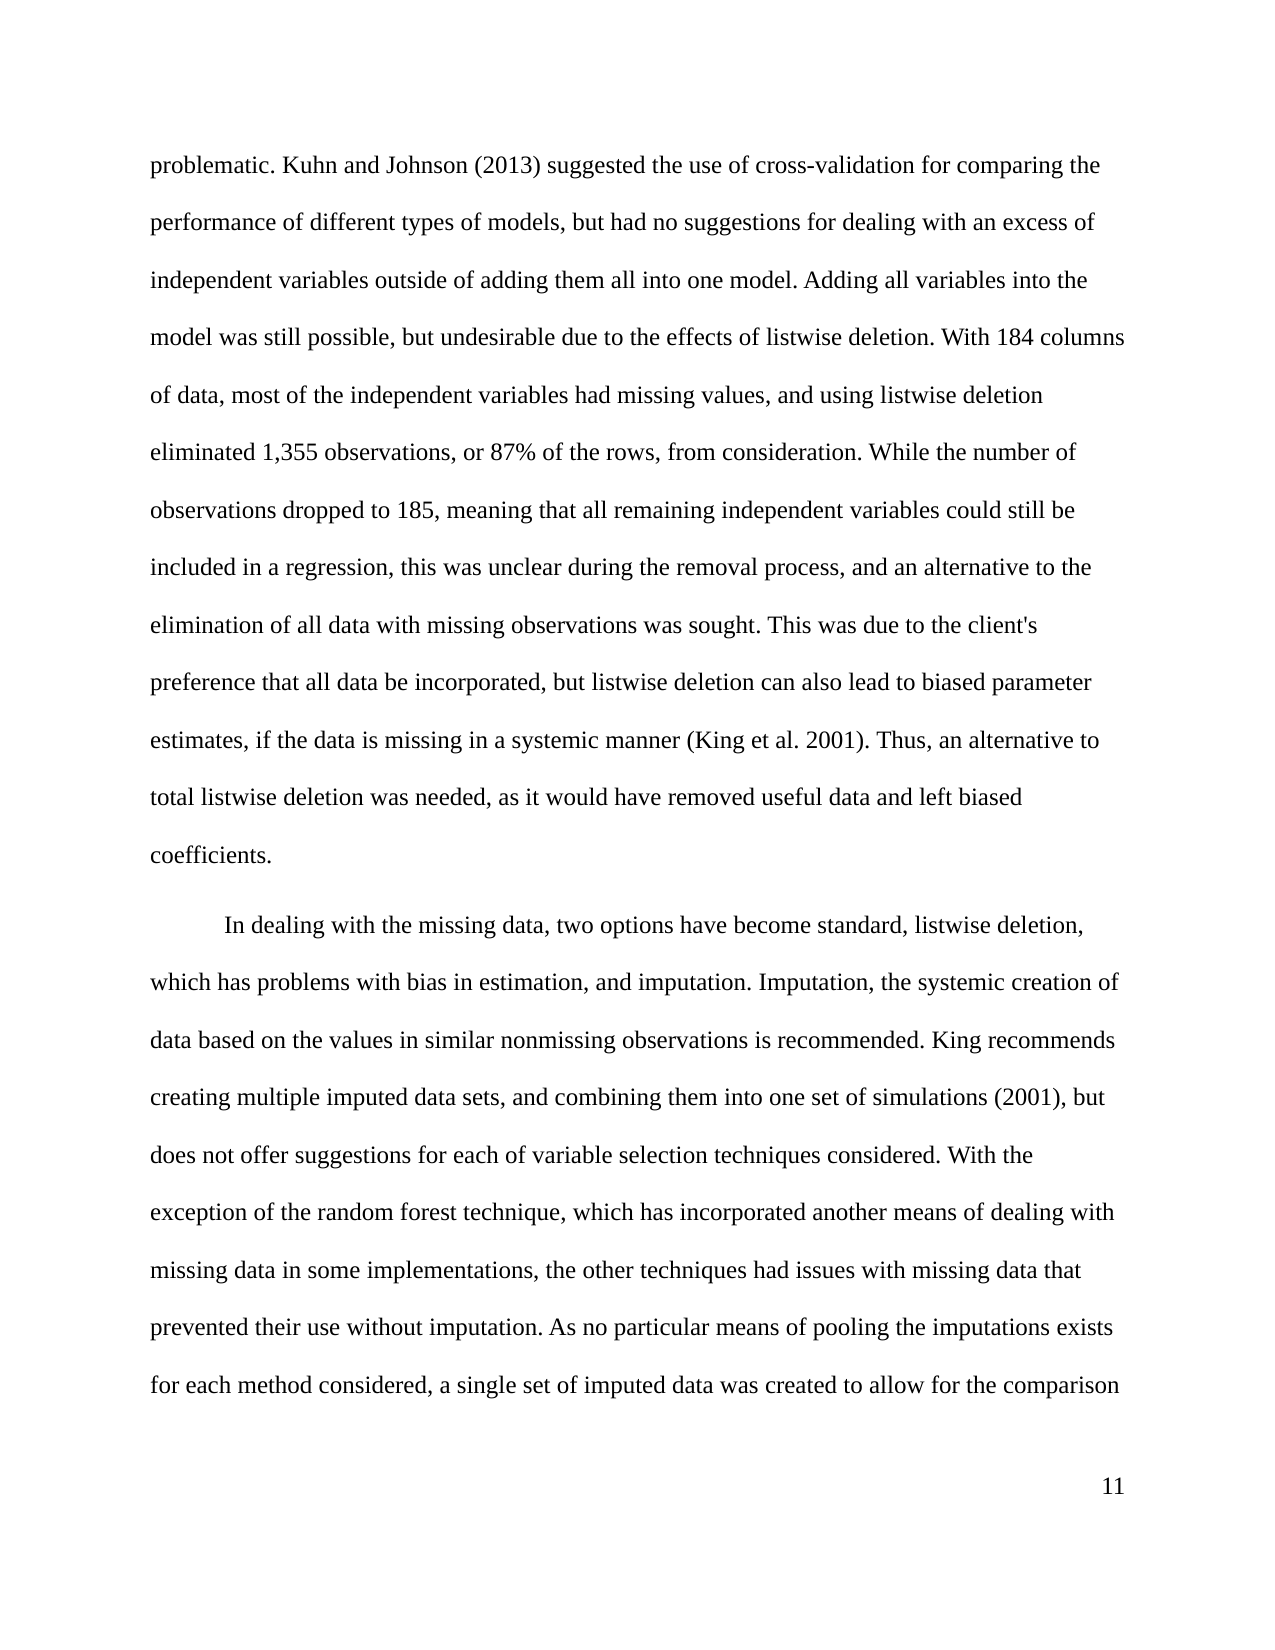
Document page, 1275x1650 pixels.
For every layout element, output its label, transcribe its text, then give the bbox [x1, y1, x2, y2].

text In dealing with the missing data, two options have become standard, listwise deletion, which has problems with bias in estimation, and imputation. Imputation, the systemic creation of data based on the values in similar nonmissing observations is recommended. King recommends creating multiple imputed data sets, and combining them into one set of simulations (2001), but does not offer suggestions for each of variable selection techniques considered. With the exception of the random forest technique, which has incorporated another means of dealing with missing data in some implementations, the other techniques had issues with missing data that prevented their use without imputation. As no particular means of pooling the imputations exists for each method considered, a single set of imputed data was created to allow for the comparison [150, 910, 1125, 1399]
text problematic. Kuhn and Johnson (2013) suggested the use of cross-validation for comparing the performance of different types of models, but had no suggestions for dealing with an excess of independent variables outside of adding them all into one model. Adding all variables into the model was still possible, but undesirable due to the effects of listwise deletion. With 184 columns of data, most of the independent variables had missing values, and using listwise deletion eliminated 1,355 observations, or 87% of the rows, from consideration. While the number of observations dropped to 185, meaning that all remaining independent variables could still be included in a regression, this was unclear during the removal process, and an alternative to the elimination of all data with missing observations was sought. This was due to the client's preference that all data be incorporated, but listwise deletion can also lead to biased parameter estimates, if the data is missing in a systemic manner (King et al. 2001). Thus, an alternative to total listwise deletion was needed, as it would have removed useful data and left biased coefficients. [150, 150, 1125, 869]
